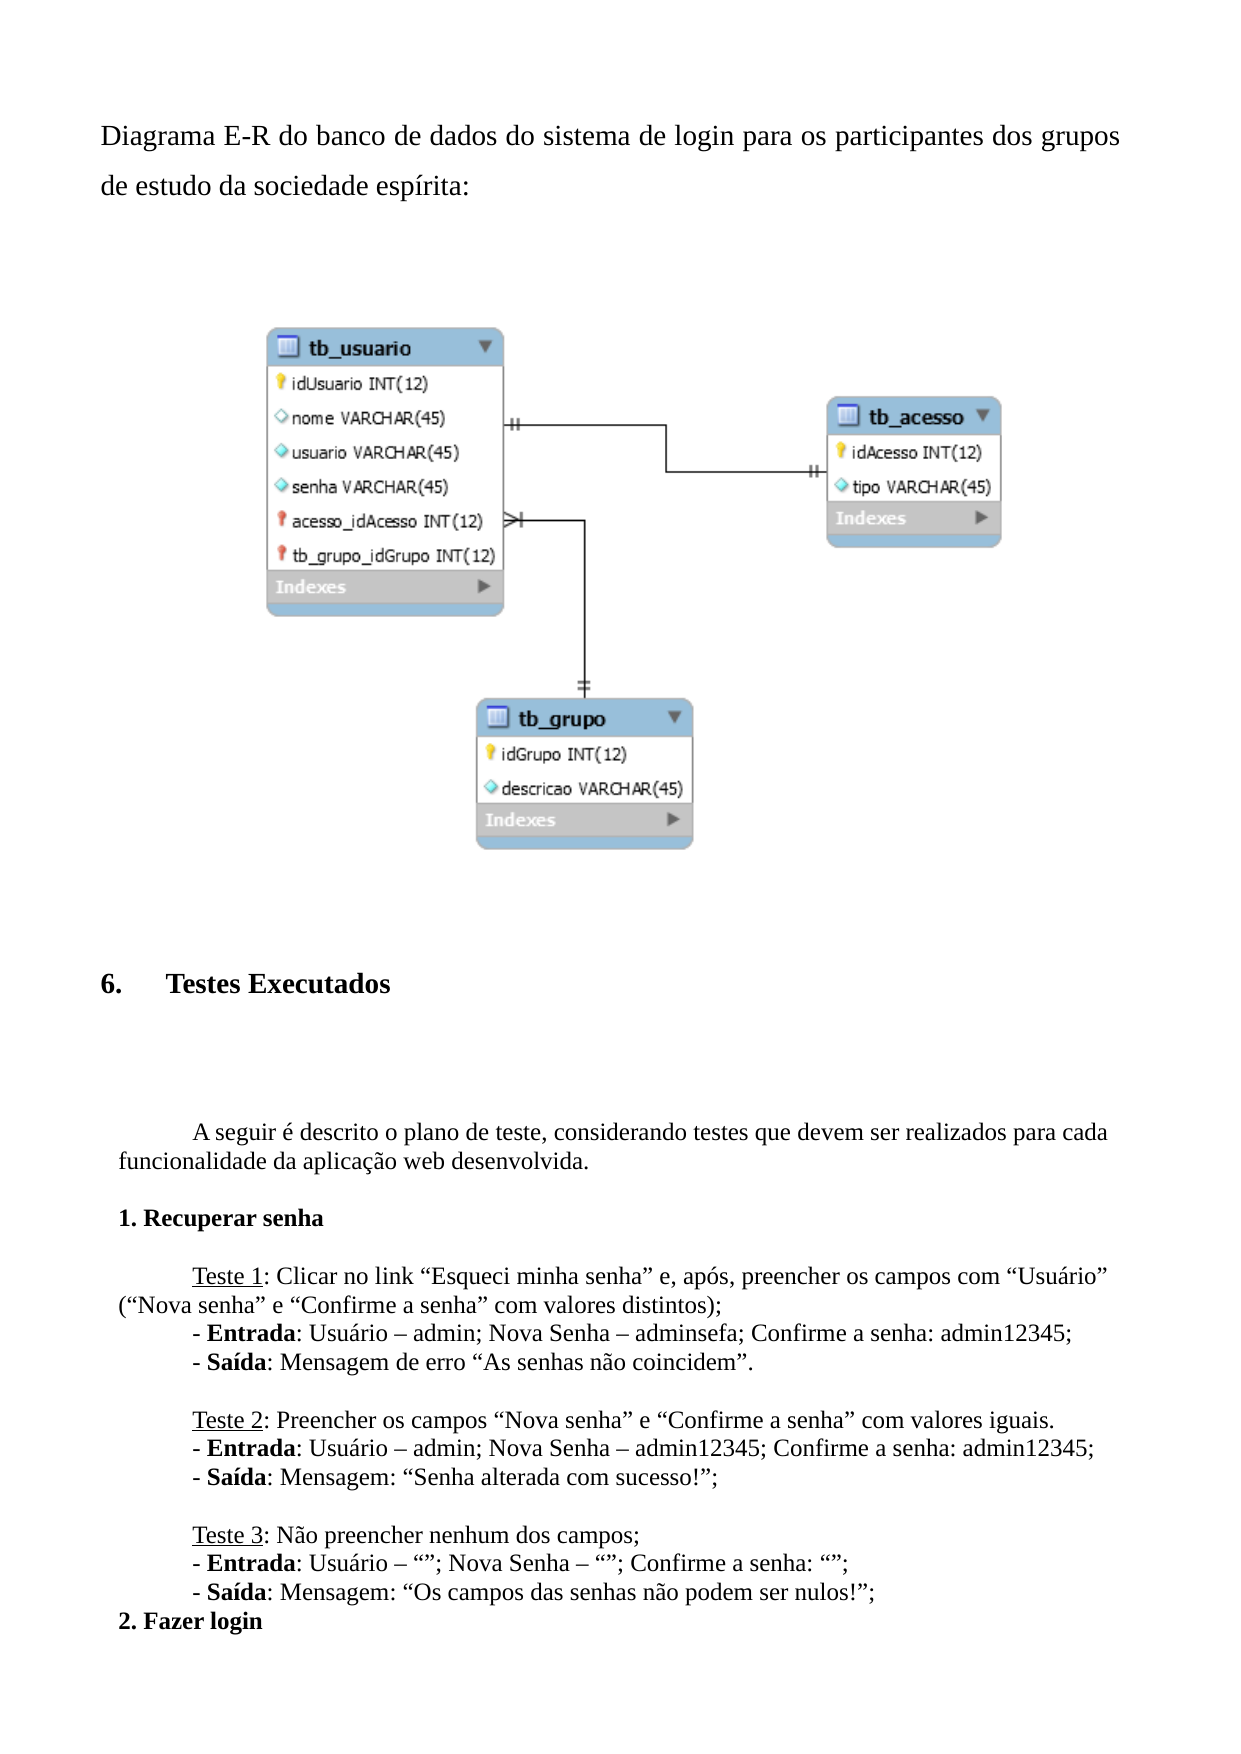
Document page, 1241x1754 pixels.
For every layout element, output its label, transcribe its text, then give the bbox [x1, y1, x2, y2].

text - Entrada: Usuário – admin; Nova Senha – admin12345; Confirme a senha: admin12345; [118, 1433, 1122, 1462]
text A seguir é descrito o plano de teste, considerando testes que devem ser realizados para cada funcionalidade da aplicação web desenvolvida. [118, 1117, 1122, 1175]
text 1. Recuperar senha [118, 1203, 1122, 1232]
text - Entrada: Usuário – admin; Nova Senha – adminsefa; Confirme a senha: admin12345; [118, 1318, 1122, 1347]
text - Saída: Mensagem de erro “As senhas não coincidem”. [118, 1347, 1122, 1376]
picture [251, 312, 1016, 864]
text 2. Fazer login [118, 1606, 1122, 1635]
text - Entrada: Usuário – “”; Nova Senha – “”; Confirme a senha: “”; [118, 1548, 1122, 1577]
text Teste 3: Não preencher nenhum dos campos; [118, 1520, 1122, 1548]
text Teste 2: Preencher os campos “Nova senha” e “Confirme a senha” com valores iguais. [118, 1405, 1122, 1433]
text 6. Testes Executados [100, 966, 1122, 1000]
text - Saída: Mensagem: “Os campos das senhas não podem ser nulos!”; [118, 1577, 1122, 1606]
text - Saída: Mensagem: “Senha alterada com sucesso!”; [118, 1462, 1122, 1491]
text Diagrama E-R do banco de dados do sistema de login para os participantes dos grupos de estudo da sociedade espírita: [100, 118, 1122, 202]
text Teste 1: Clicar no link “Esqueci minha senha” e, após, preencher os campos com “Usuário” (“Nova senha” e “Confirme a senha” com valores distintos); [118, 1261, 1122, 1318]
